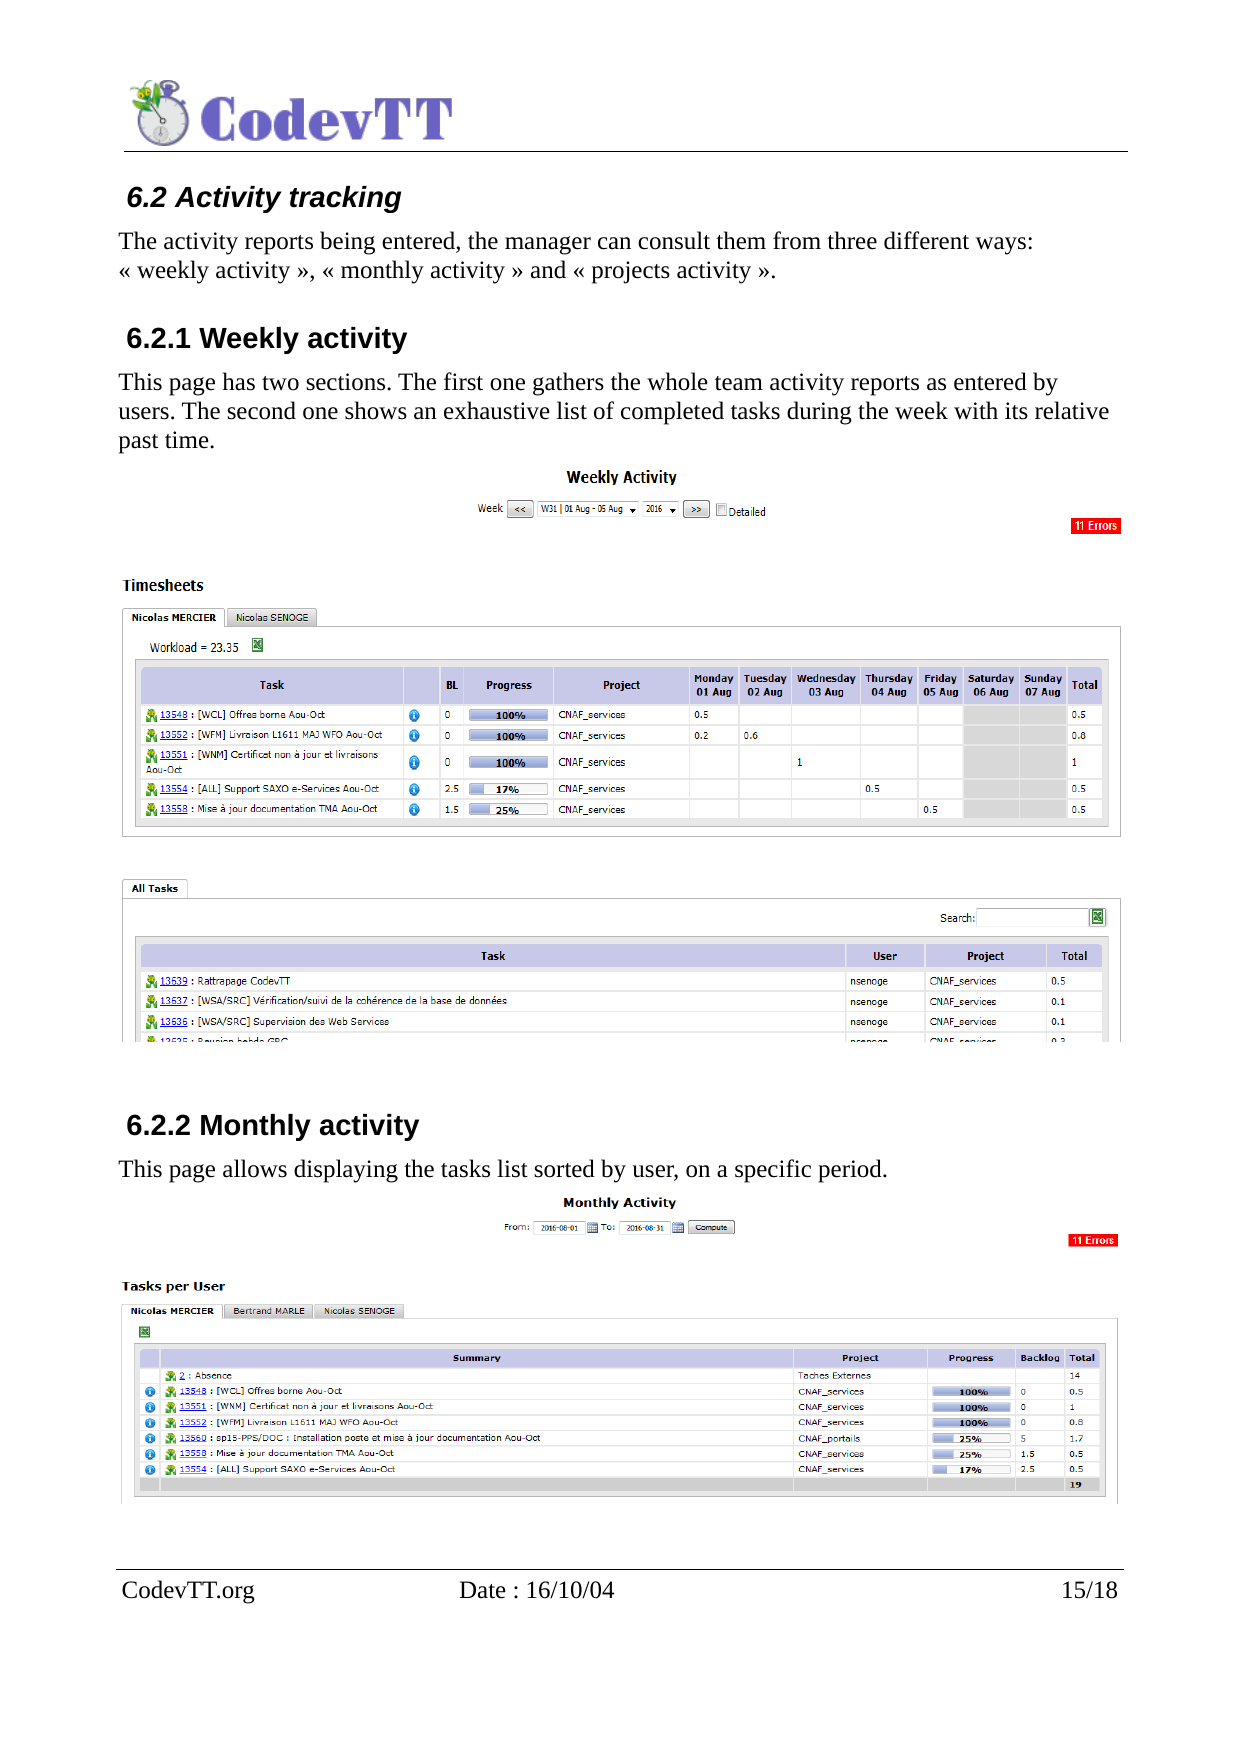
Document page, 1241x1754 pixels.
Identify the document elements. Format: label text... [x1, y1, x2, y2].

picture [129, 80, 453, 146]
subtitle Activity tracking [118, 180, 1122, 214]
text The activity reports being entered, the manager can consult them from three different ways: « weekly activity », « monthly activity » and « projects activity ». [118, 226, 1122, 284]
subtitle Weekly activity [118, 321, 1122, 355]
picture [118, 466, 1123, 1042]
text This page allows displaying the tasks list sorted by user, on a specific period. [118, 1154, 1122, 1183]
text This page has two sections. The first one gathers the whole team activity reports as entered by users. The second one shows an exhaustive list of completed tasks during the week with its relative past time. [118, 367, 1122, 453]
subtitle Monthly activity [118, 1108, 1122, 1142]
picture [118, 1195, 1123, 1504]
